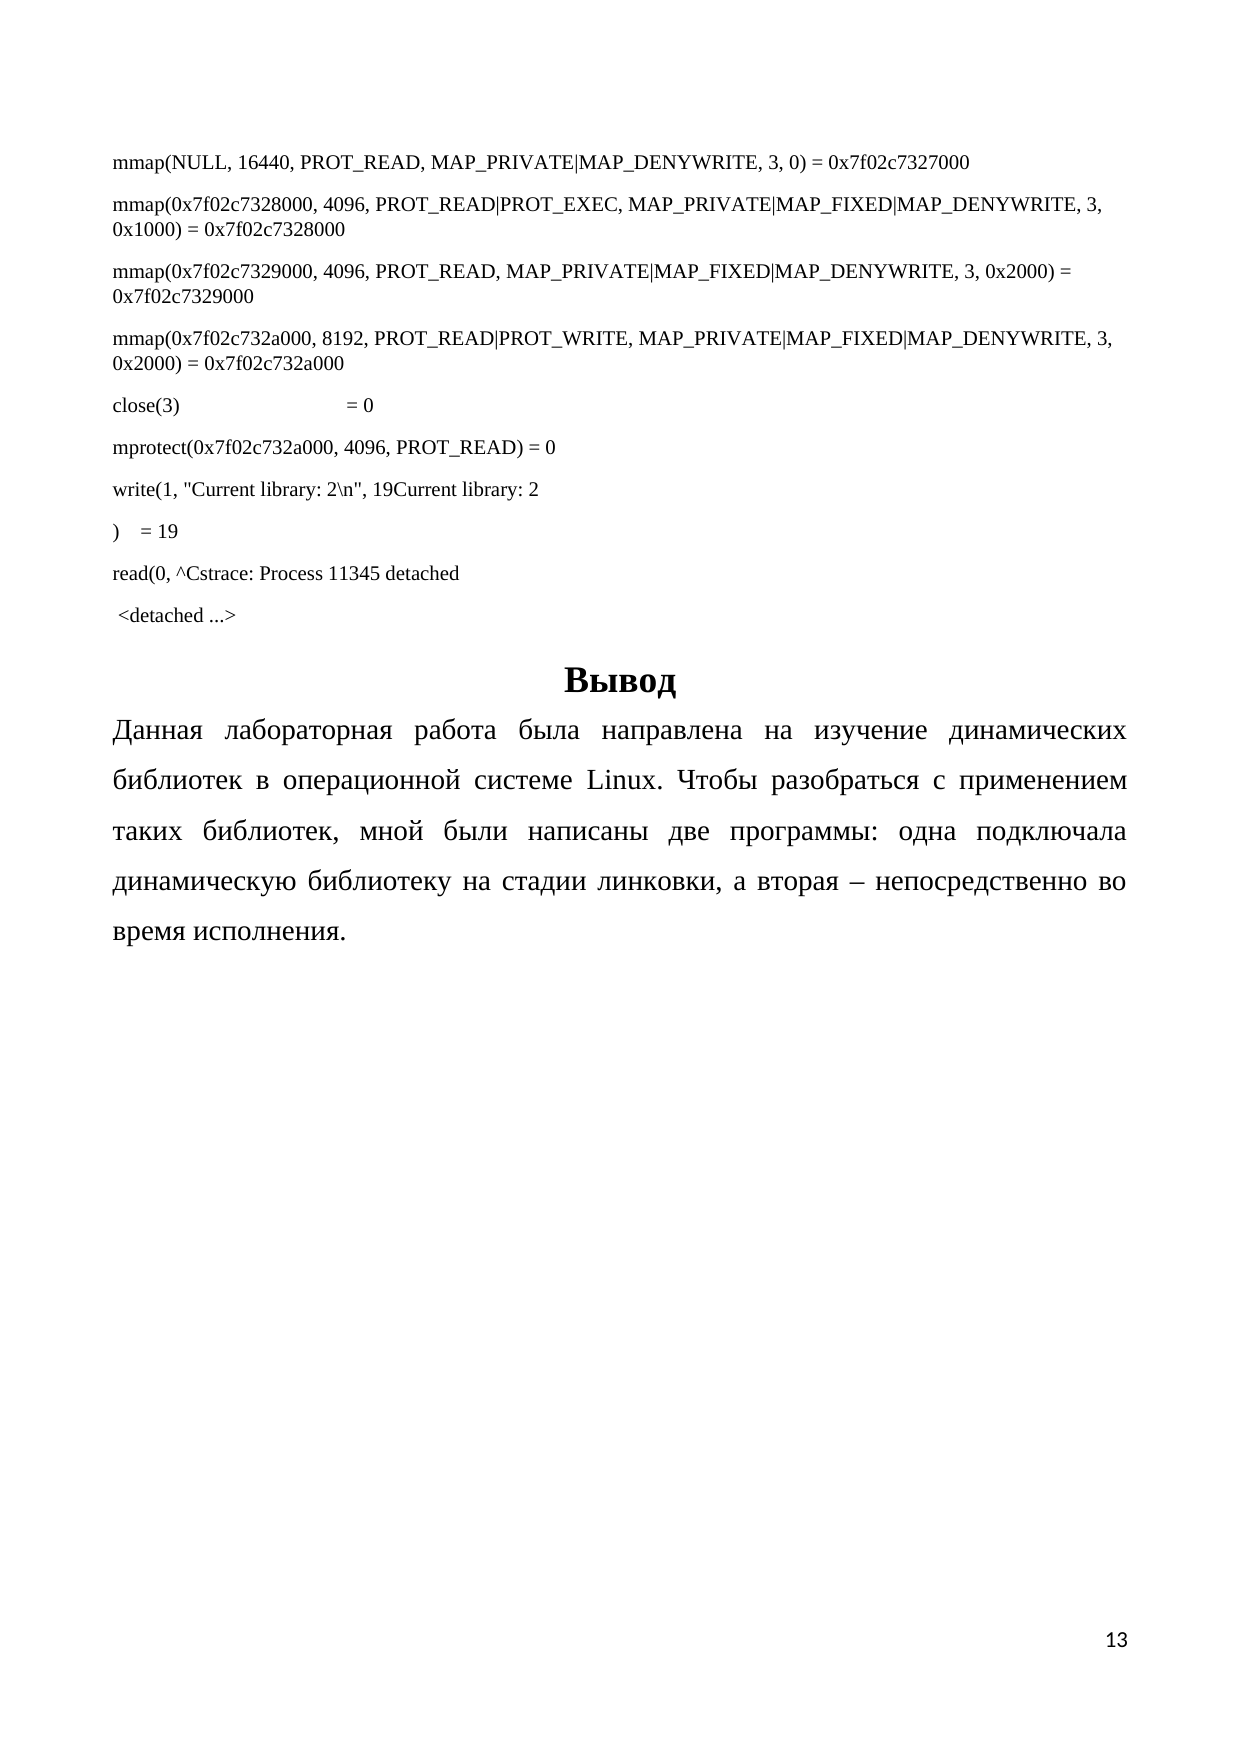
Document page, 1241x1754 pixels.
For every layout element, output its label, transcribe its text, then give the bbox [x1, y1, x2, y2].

text read(0, ^Cstrace: Process 11345 detached [112, 561, 1128, 585]
text ) = 19 [112, 519, 1128, 543]
text mprotect(0x7f02c732a000, 4096, PROT_READ) = 0 [112, 435, 1128, 459]
text <detached ...> [112, 602, 1128, 627]
text write(1, "Current library: 2\n", 19Current library: 2 [112, 477, 1128, 501]
text Данная лабораторная работа была направлена на изучение динамических библиотек в операционной системе Linux. Чтобы разобраться с применением таких библиотек, мной были написаны две программы: одна подключала динамическую библиотеку на стадии линковки, а вторая – непосредственно во время исполнения. [112, 712, 1128, 947]
subtitle Вывод [112, 657, 1128, 700]
text mmap(0x7f02c7328000, 4096, PROT_READ|PROT_EXEC, MAP_PRIVATE|MAP_FIXED|MAP_DENYWRITE, 3, 0x1000) = 0x7f02c7328000 [112, 192, 1128, 241]
text mmap(0x7f02c732a000, 8192, PROT_READ|PROT_WRITE, MAP_PRIVATE|MAP_FIXED|MAP_DENYWRITE, 3, 0x2000) = 0x7f02c732a000 [112, 326, 1128, 375]
text mmap(NULL, 16440, PROT_READ, MAP_PRIVATE|MAP_DENYWRITE, 3, 0) = 0x7f02c7327000 [112, 150, 1128, 174]
text close(3) = 0 [112, 393, 1128, 417]
text mmap(0x7f02c7329000, 4096, PROT_READ, MAP_PRIVATE|MAP_FIXED|MAP_DENYWRITE, 3, 0x2000) = 0x7f02c7329000 [112, 259, 1128, 308]
